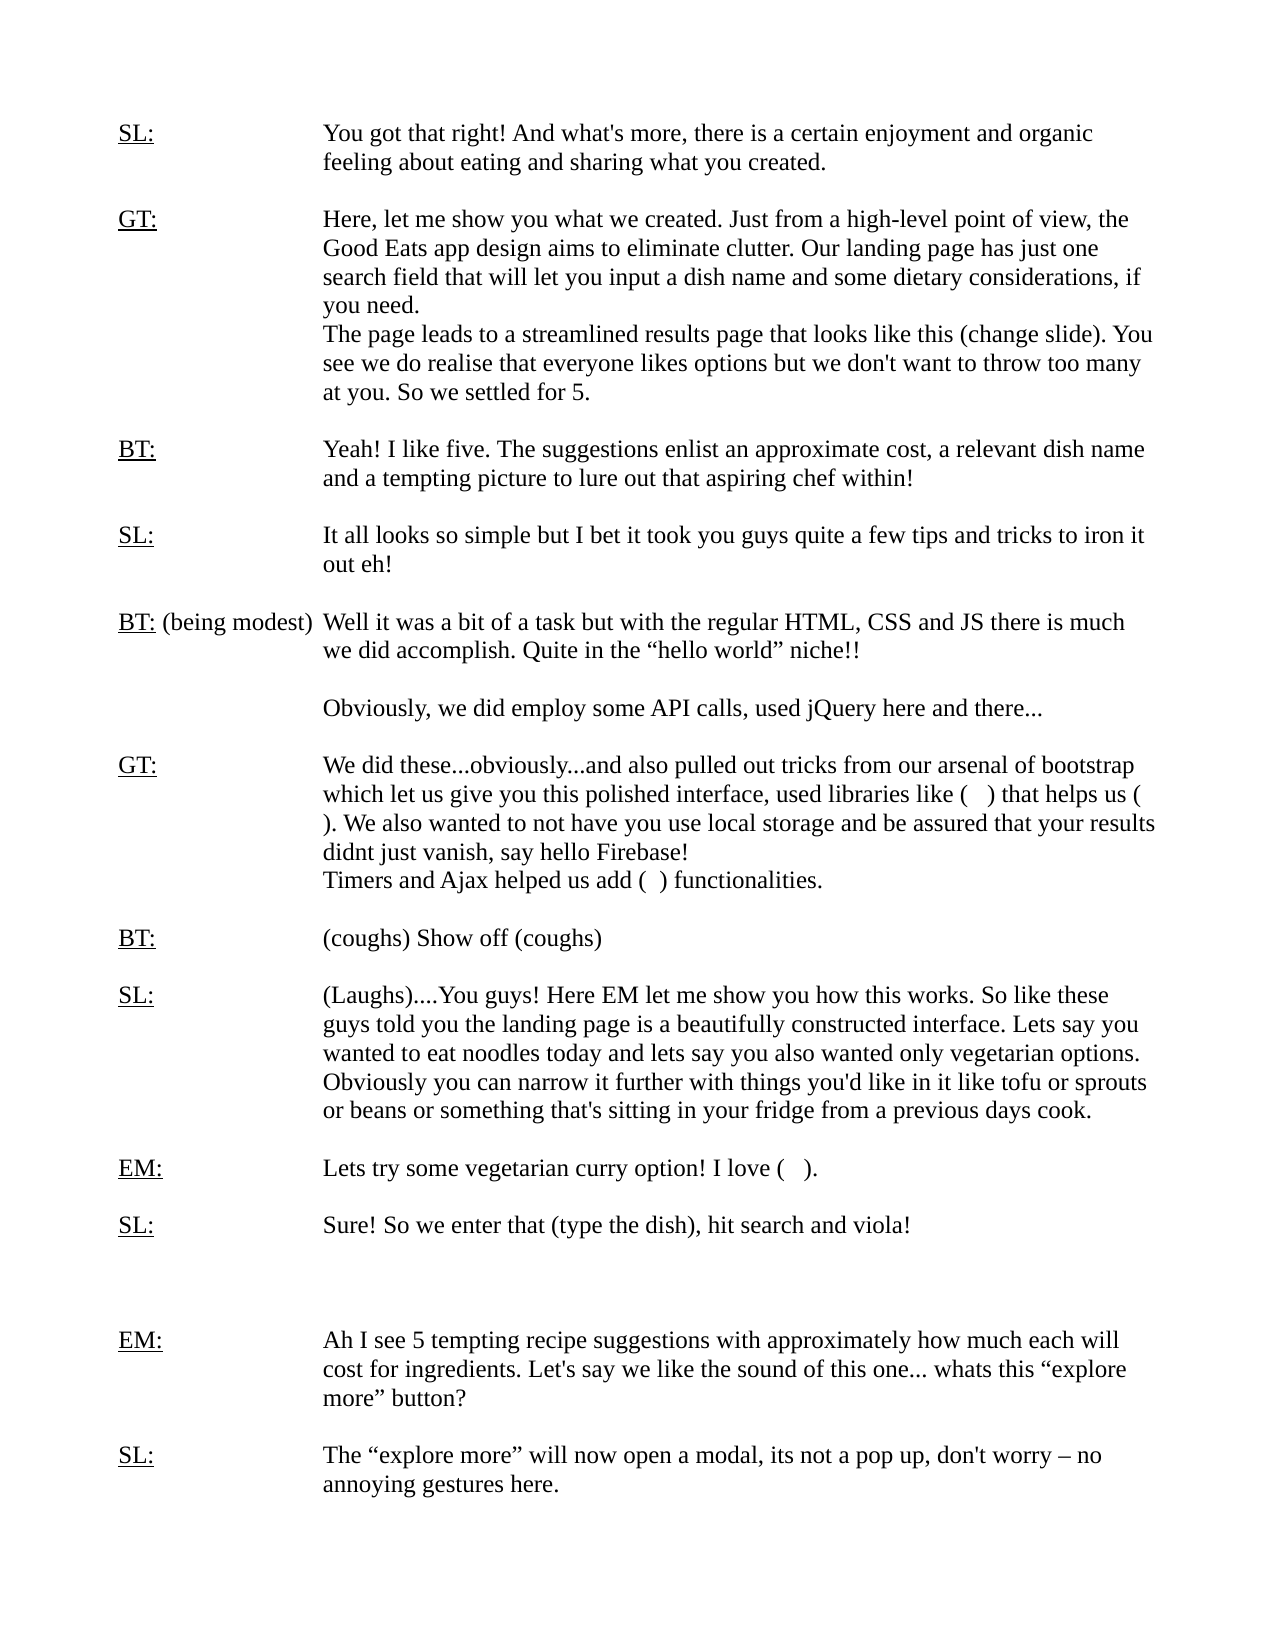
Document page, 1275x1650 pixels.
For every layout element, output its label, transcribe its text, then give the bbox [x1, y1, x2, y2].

table_cell [118, 1182, 323, 1211]
table_cell [323, 1412, 1157, 1441]
table_cell GT: [118, 751, 323, 894]
table_cell [118, 578, 323, 607]
table_cell [323, 894, 1157, 923]
table_cell GT: [118, 204, 323, 406]
table_cell The “explore more” will now open a modal, its not a pop up, don't worry – no annoying gestures here. [323, 1441, 1157, 1527]
table_cell [118, 492, 323, 521]
table_cell SL: [118, 1211, 323, 1297]
table_cell Ah I see 5 tempting recipe suggestions with approximately how much each will cost for ingredients. Let's say we like the sound of this one... whats this “explore more” button? [323, 1326, 1157, 1412]
table_cell [323, 722, 1157, 751]
table_cell [118, 1124, 323, 1153]
table_cell BT: [118, 923, 323, 952]
table_cell [323, 1124, 1157, 1153]
table_cell [118, 1412, 323, 1441]
table_cell [323, 1297, 1157, 1326]
table_cell [323, 406, 1157, 434]
table_cell [323, 952, 1157, 981]
table_cell EM: [118, 1326, 323, 1412]
table_cell [323, 578, 1157, 607]
table_cell [118, 894, 323, 923]
table_cell BT: [118, 434, 323, 492]
table_cell (Laughs)....You guys! Here EM let me show you how this works. So like these guys told you the landing page is a beautifully constructed interface. Lets say you wanted to eat noodles today and lets say you also wanted only vegetarian options. Obviously you can narrow it further with things you'd like in it like tofu or sprouts or beans or something that's sitting in your fridge from a previous days cook. [323, 981, 1157, 1124]
table_cell SL: [118, 118, 323, 176]
table_cell BT: (being modest) [118, 607, 323, 722]
table_cell [118, 952, 323, 981]
table_cell You got that right! And what's more, there is a certain enjoyment and organic feeling about eating and sharing what you created. [323, 118, 1157, 176]
table_cell Sure! So we enter that (type the dish), hit search and viola! [323, 1211, 1157, 1297]
table_cell [118, 176, 323, 204]
table_cell SL: [118, 981, 323, 1124]
table_cell SL: [118, 1441, 323, 1527]
table_cell Yeah! I like five. The suggestions enlist an approximate cost, a relevant dish name and a tempting picture to lure out that aspiring chef within! [323, 434, 1157, 492]
table_cell SL: [118, 521, 323, 578]
table_cell (coughs) Show off (coughs) [323, 923, 1157, 952]
table_cell Well it was a bit of a task but with the regular HTML, CSS and JS there is much we did accomplish. Quite in the “hello world” niche!! Obviously, we did employ some API calls, used jQuery here and there... [323, 607, 1157, 722]
table_cell [118, 406, 323, 434]
table_cell Lets try some vegetarian curry option! I love ( ). [323, 1153, 1157, 1182]
table_cell [118, 722, 323, 751]
table_cell [323, 492, 1157, 521]
table_cell EM: [118, 1153, 323, 1182]
table_cell [118, 1297, 323, 1326]
table_cell [323, 176, 1157, 204]
table_cell We did these...obviously...and also pulled out tricks from our arsenal of bootstrap which let us give you this polished interface, used libraries like ( ) that helps us ( ). We also wanted to not have you use local storage and be assured that your results didnt just vanish, say hello Firebase! Timers and Ajax helped us add ( ) functionalities. [323, 751, 1157, 894]
table_cell It all looks so simple but I bet it took you guys quite a few tips and tricks to iron it out eh! [323, 521, 1157, 578]
table_cell [323, 1182, 1157, 1211]
table_cell Here, let me show you what we created. Just from a high-level point of view, the Good Eats app design aims to eliminate clutter. Our landing page has just one search field that will let you input a dish name and some dietary considerations, if you need. The page leads to a streamlined results page that looks like this (change slide). You see we do realise that everyone likes options but we don't want to throw too many at you. So we settled for 5. [323, 204, 1157, 406]
